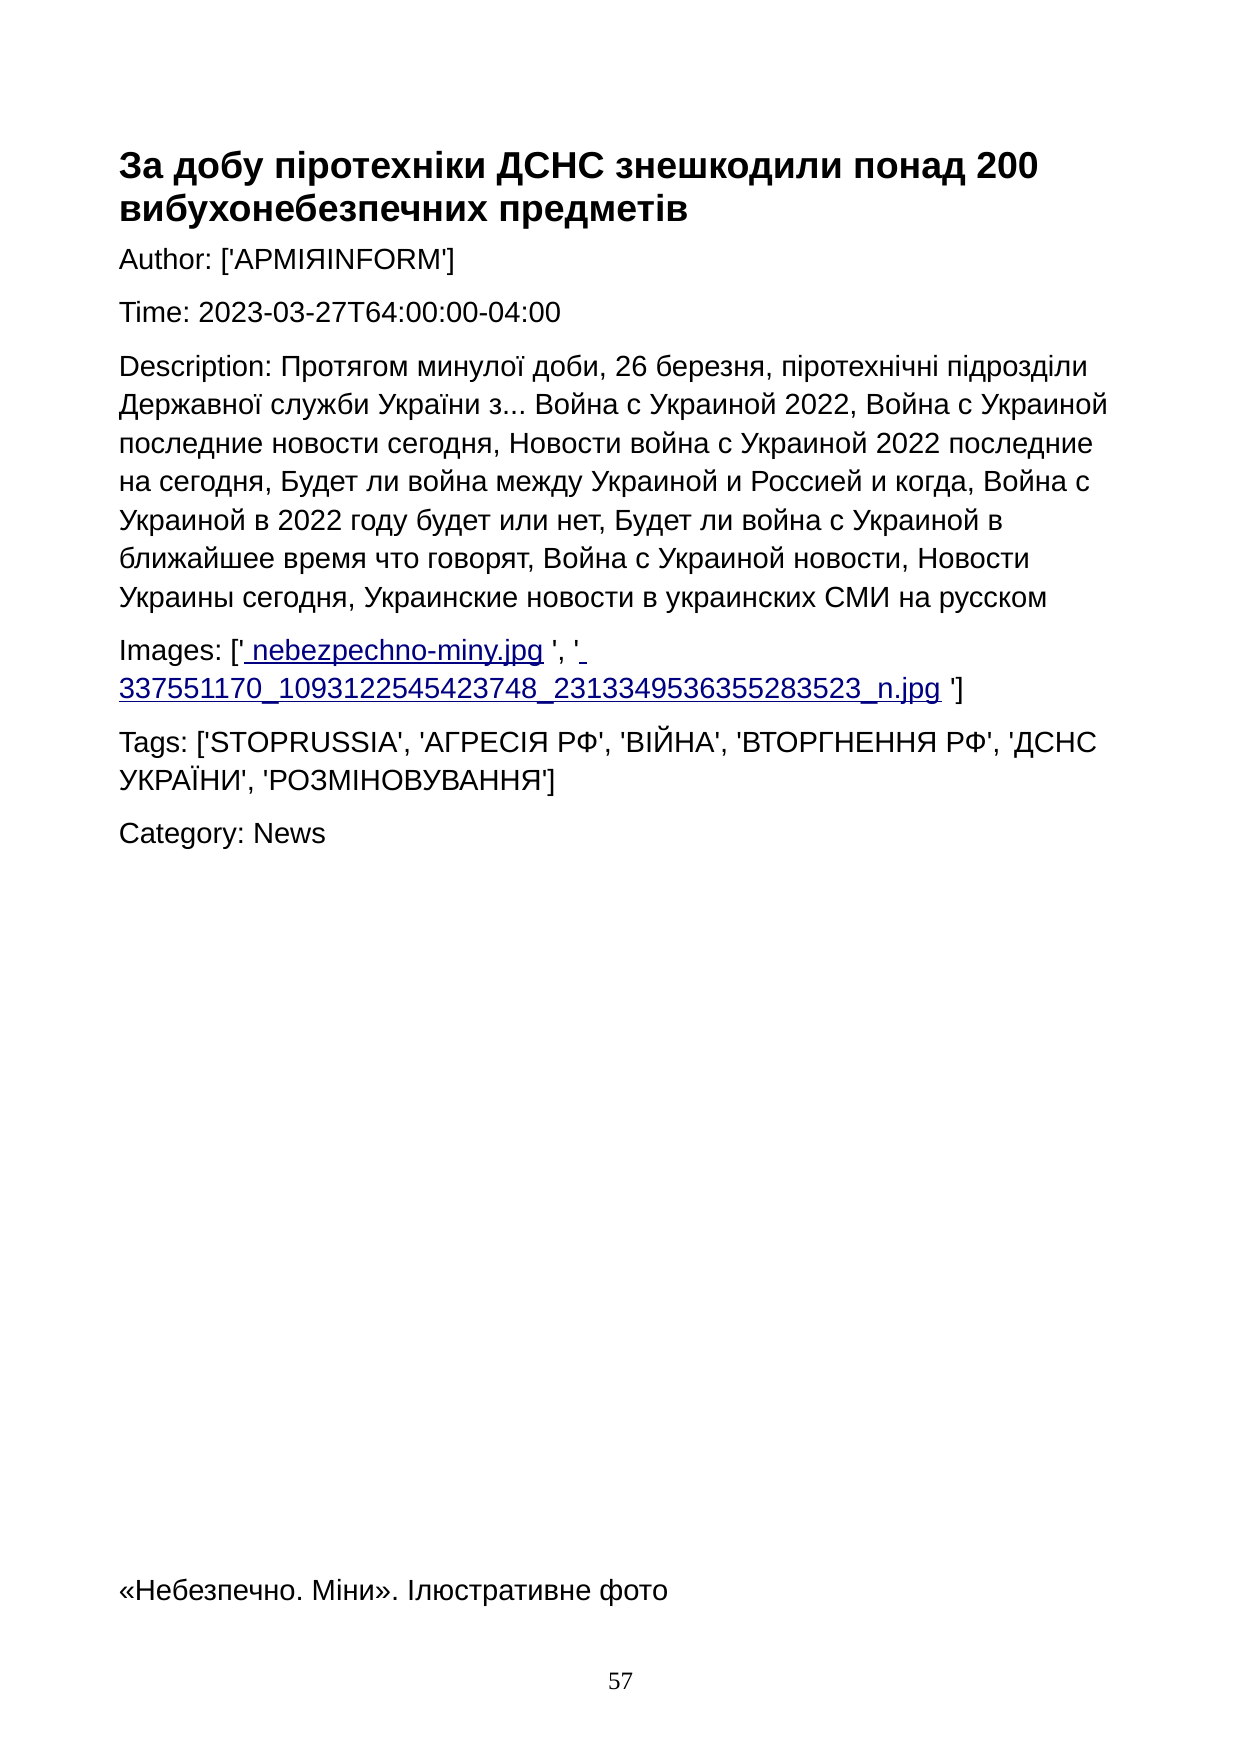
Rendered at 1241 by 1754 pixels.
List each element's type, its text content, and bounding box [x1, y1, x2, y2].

text Tags: ['STOPRUSSIA', 'АГРЕСІЯ РФ', 'ВІЙНА', 'ВТОРГНЕННЯ РФ', 'ДСНС УКРАЇНИ', 'РОЗМІНОВУВАННЯ'] [118, 724, 1122, 797]
subtitle За добу піротехніки ДСНС знешкодили понад 200 вибухонебезпечних предметів [118, 143, 1122, 230]
text Category: News [118, 816, 1122, 850]
text Time: 2023-03-27T64:00:00-04:00 [118, 295, 1122, 329]
text Images: [' nebezpechno-miny.jpg ', ' 337551170_1093122545423748_2313349536355283523_n.jpg '] [118, 633, 1122, 705]
text Description: Протягом минулої доби, 26 березня, піротехнічні підрозділи Державної служби України з... Война с Украиной 2022, Война с Украиной последние новости сегодня, Новости война с Украиной 2022 последние на сегодня, Будет ли война между Украиной и Россией и когда, Война с Украиной в 2022 году будет или нет, Будет ли война с Украиной в ближайшее время что говорят, Война с Украиной новости, Новости Украины сегодня, Украинские новости в украинских СМИ на русском [118, 348, 1122, 613]
text Author: ['АРМІЯINFORM'] [118, 242, 1122, 276]
text «Небезпечно. Міни». Ілюстративне фото [118, 869, 1122, 1607]
